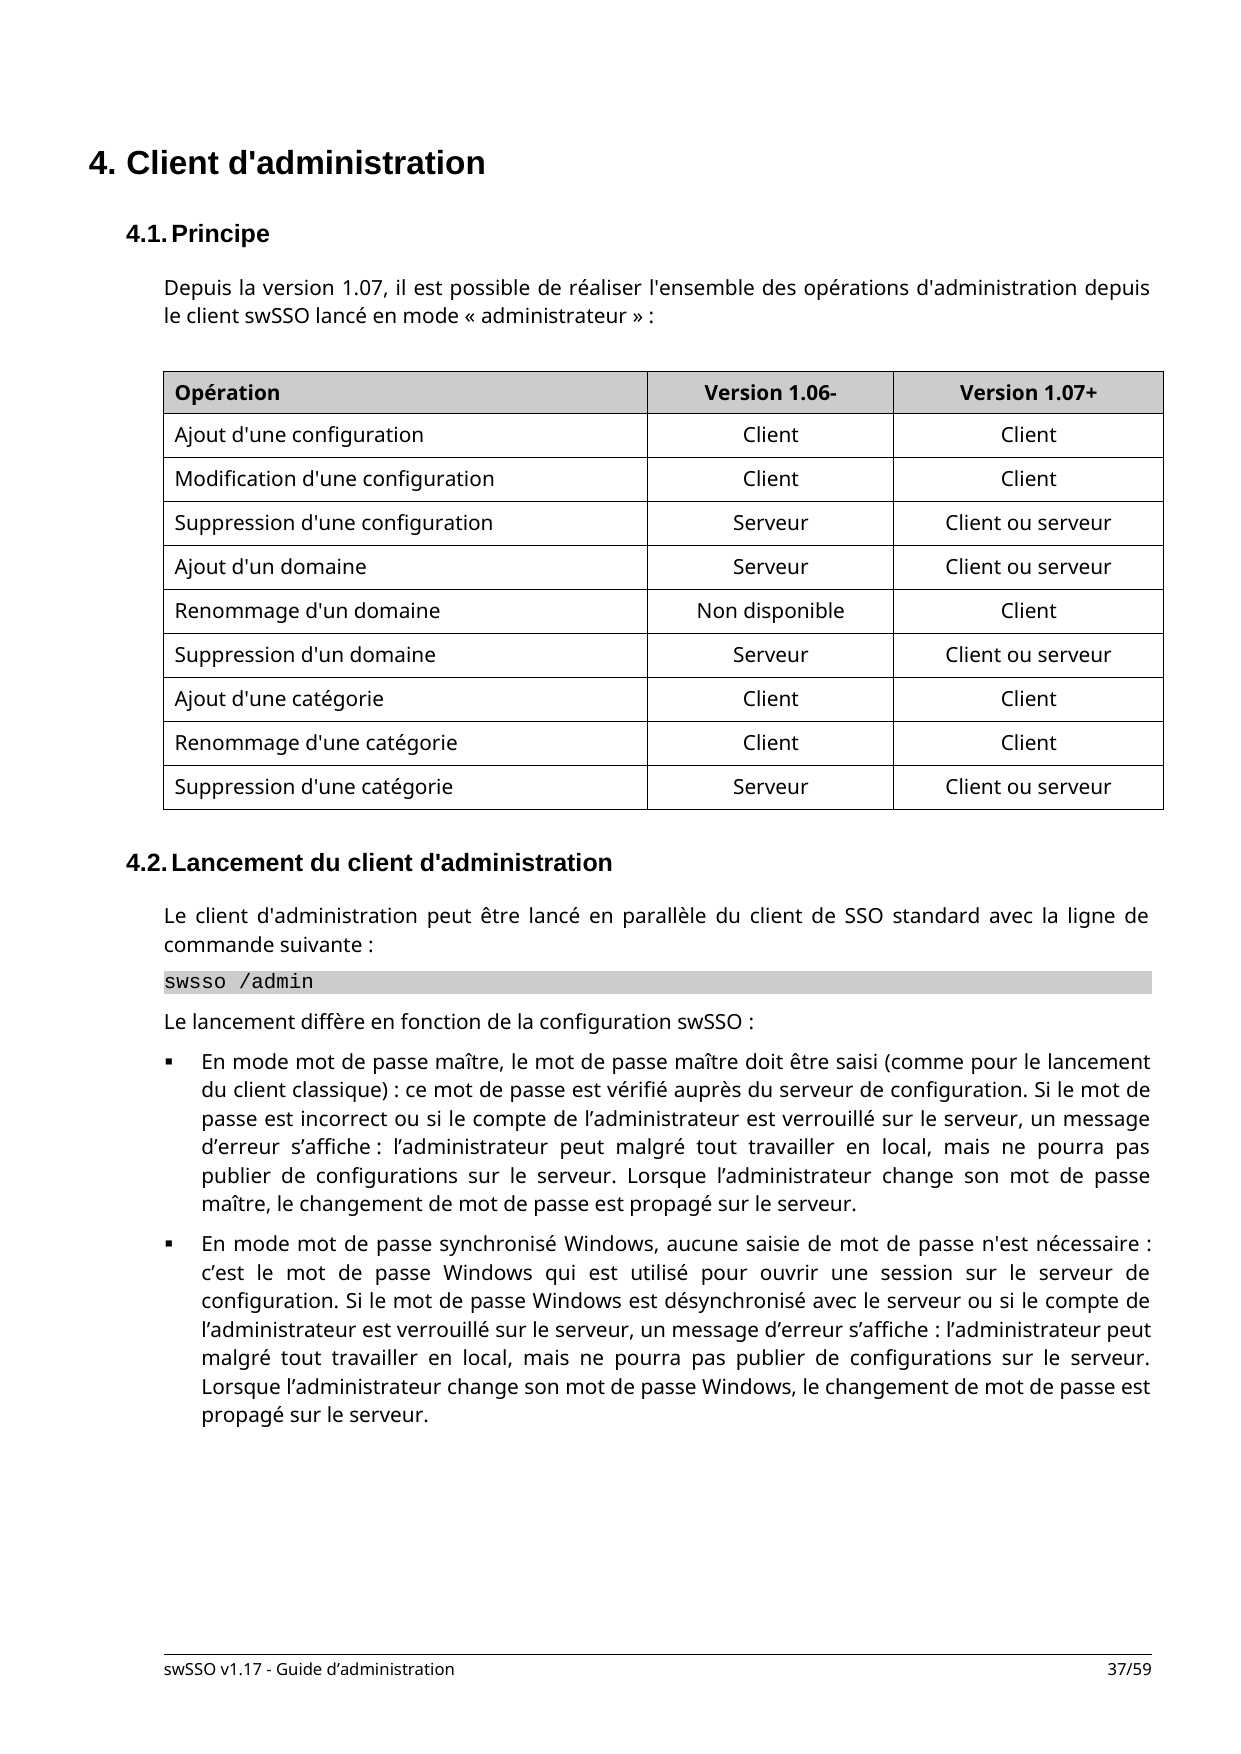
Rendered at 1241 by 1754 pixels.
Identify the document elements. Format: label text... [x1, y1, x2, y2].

table_cell Client [894, 458, 1163, 501]
table_cell Serveur [648, 546, 893, 589]
table_header Version 1.07+ [894, 372, 1163, 413]
subtitle Lancement du client d'administration [126, 848, 1152, 876]
table_cell Client [894, 678, 1163, 721]
table_cell Renommage d'un domaine [164, 590, 647, 633]
subtitle Client d'administration [89, 143, 1152, 182]
table_cell Suppression d'une catégorie [164, 766, 647, 809]
table_cell Serveur [648, 766, 893, 809]
table_cell Client [648, 722, 893, 765]
table_cell Serveur [648, 502, 893, 545]
text Le client d'administration peut être lancé en parallèle du client de SSO standard avec la ligne de commande suivante : [164, 901, 1152, 958]
table_cell Modification d'une configuration [164, 458, 647, 501]
table_cell Renommage d'une catégorie [164, 722, 647, 765]
table_cell Client [648, 458, 893, 501]
table_cell Suppression d'un domaine [164, 634, 647, 677]
table_cell Ajout d'un domaine [164, 546, 647, 589]
table_cell Ajout d'une configuration [164, 414, 647, 457]
text swsso /admin [164, 971, 1152, 994]
table_cell Client ou serveur [894, 502, 1163, 545]
table_header Version 1.06- [648, 372, 893, 413]
table_cell Suppression d'une configuration [164, 502, 647, 545]
table_cell Client [648, 678, 893, 721]
table_cell Client ou serveur [894, 766, 1163, 809]
table_cell Client [894, 590, 1163, 633]
table_cell Client [648, 414, 893, 457]
table_cell Client ou serveur [894, 546, 1163, 589]
table_cell Client ou serveur [894, 634, 1163, 677]
list En mode mot de passe synchronisé Windows, aucune saisie de mot de passe n'est nécessaire : c’est le mot de passe Windows qui est utilisé pour ouvrir une session sur le serveur de configuration. Si le mot de passe Windows est désynchronisé avec le serveur ou si le compte de l’administrateur est verrouillé sur le serveur, un message d’erreur s’affiche : l’administrateur peut malgré tout travailler en local, mais ne pourra pas publier de configurations sur le serveur. Lorsque l’administrateur change son mot de passe Windows, le changement de mot de passe est propagé sur le serveur. [164, 1229, 1152, 1429]
text Le lancement diffère en fonction de la configuration swSSO : [164, 1007, 1152, 1035]
list En mode mot de passe maître, le mot de passe maître doit être saisi (comme pour le lancement du client classique) : ce mot de passe est vérifié auprès du serveur de configuration. Si le mot de passe est incorrect ou si le compte de l’administrateur est verrouillé sur le serveur, un message d’erreur s’affiche : l’administrateur peut malgré tout travailler en local, mais ne pourra pas publier de configurations sur le serveur. Lorsque l’administrateur change son mot de passe maître, le changement de mot de passe est propagé sur le serveur. [164, 1047, 1152, 1218]
subtitle Principe [126, 219, 1152, 248]
table_cell Serveur [648, 634, 893, 677]
table_cell Client [894, 414, 1163, 457]
table_header Opération [164, 372, 647, 413]
table_cell Non disponible [648, 590, 893, 633]
table_cell Ajout d'une catégorie [164, 678, 647, 721]
table_cell Client [894, 722, 1163, 765]
text Depuis la version 1.07, il est possible de réaliser l'ensemble des opérations d'administration depuis le client swSSO lancé en mode « administrateur » : [164, 273, 1152, 330]
